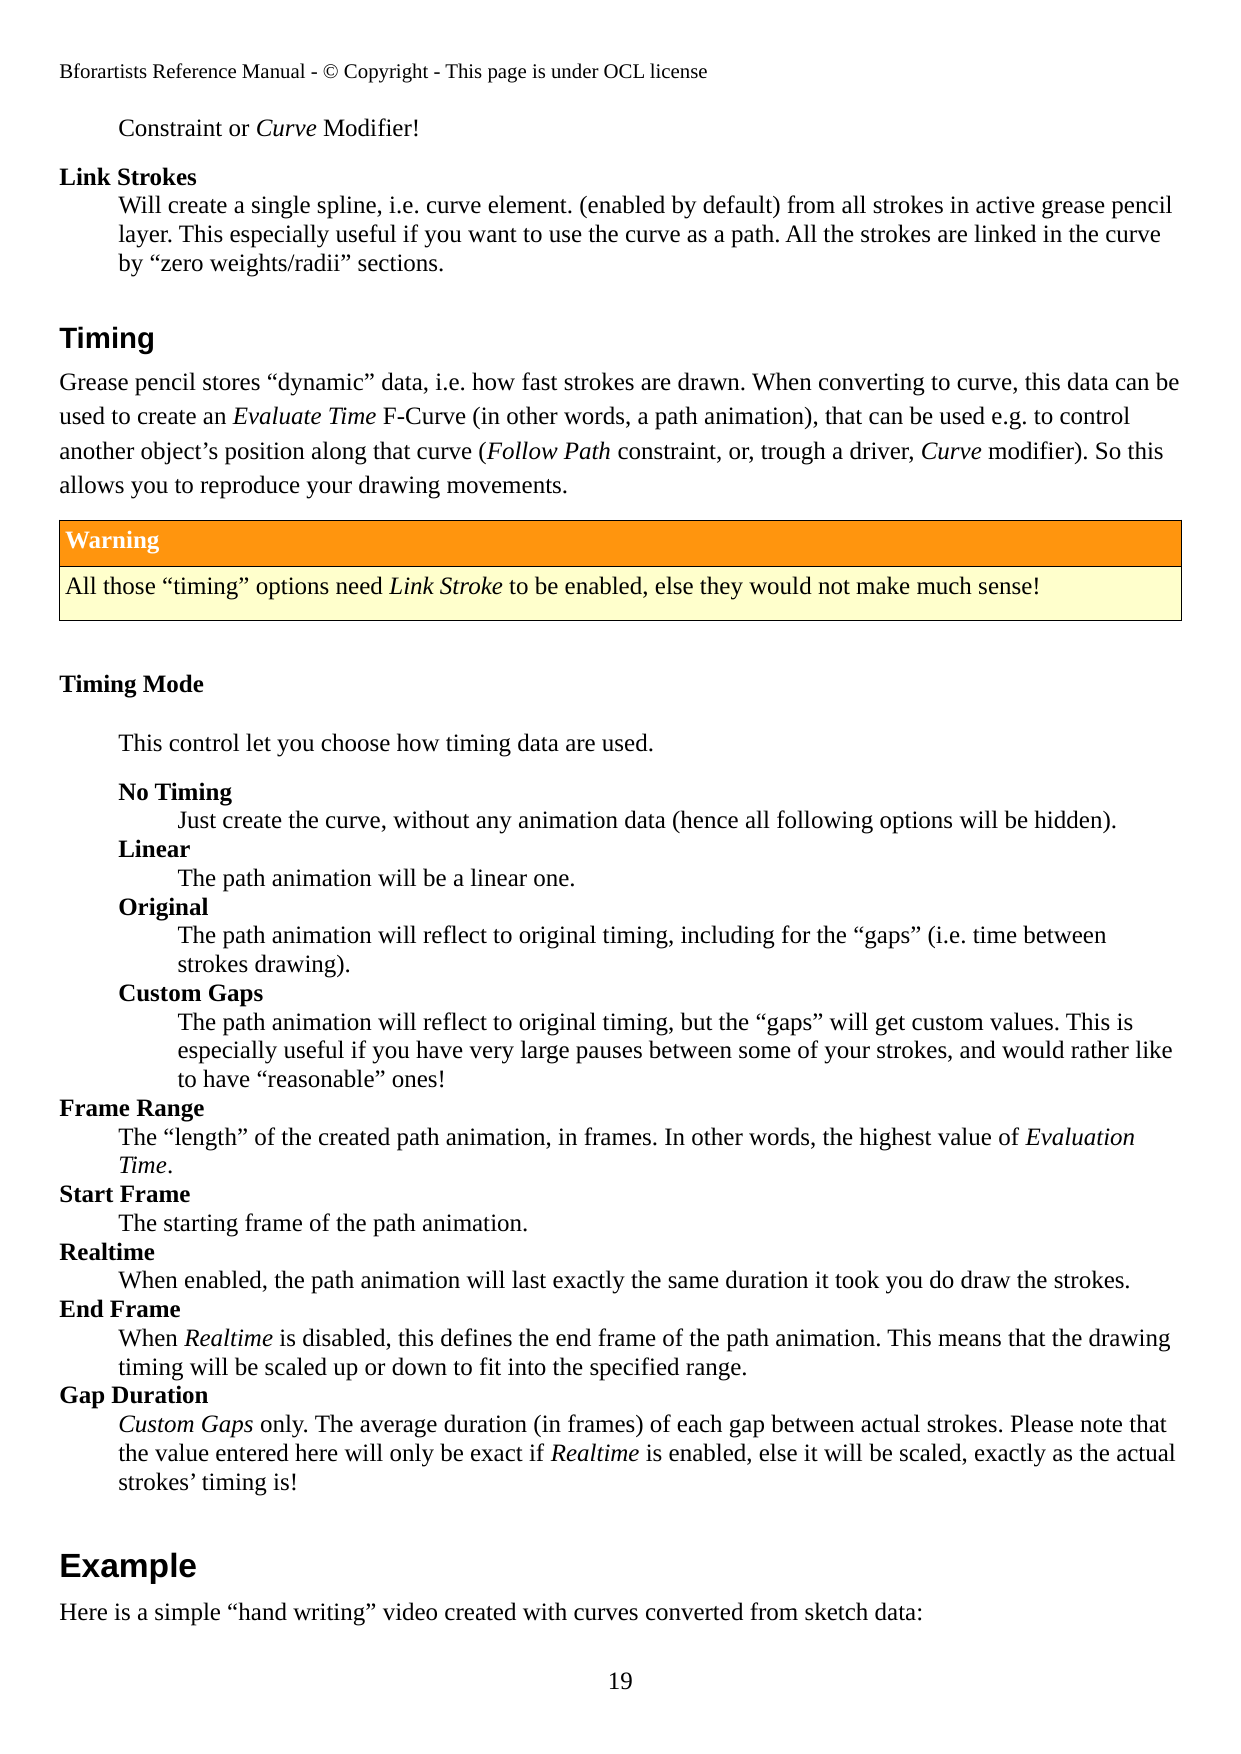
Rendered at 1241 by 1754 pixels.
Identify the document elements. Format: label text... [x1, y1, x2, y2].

subtitle Timing [59, 321, 1181, 354]
subtitle Custom Gaps [118, 978, 1181, 1007]
subtitle End Frame [59, 1294, 1181, 1323]
table_cell All those “timing” options need Link Stroke to be enabled, else they would not make much sense! [60, 567, 1181, 620]
list Will create a single spline, i.e. curve element. (enabled by default) from all strokes in active grease pencil layer. This especially useful if you want to use the curve as a path. All the strokes are linked in the curve by “zero weights/radii” sections. [118, 190, 1181, 277]
subtitle No Timing [118, 777, 1181, 806]
text Constraint or Curve Modifier! [118, 113, 1181, 141]
subtitle Example [59, 1546, 1181, 1584]
text This control let you choose how timing data are used. [118, 728, 1181, 757]
list The “length” of the created path animation, in frames. In other words, the highest value of Evaluation Time. [118, 1122, 1181, 1179]
table_header Warning [60, 521, 1181, 566]
subtitle Timing Mode [59, 669, 1181, 698]
list When enabled, the path animation will last exactly the same duration it took you do draw the strokes. [118, 1266, 1181, 1294]
subtitle Gap Duration [59, 1381, 1181, 1409]
list The path animation will reflect to original timing, but the “gaps” will get custom values. This is especially useful if you have very large pauses between some of your strokes, and would rather like to have “reasonable” ones! [177, 1007, 1181, 1093]
subtitle Start Frame [59, 1179, 1181, 1208]
list Custom Gaps only. The average duration (in frames) of each gap between actual strokes. Please note that the value entered here will only be exact if Realtime is enabled, else it will be scaled, exactly as the actual strokes’ timing is! [118, 1409, 1181, 1496]
text Grease pencil stores “dynamic” data, i.e. how fast strokes are drawn. When converting to curve, this data can be used to create an Evaluate Time F-Curve (in other words, a path animation), that can be used e.g. to control another object’s position along that curve (Follow Path constraint, or, trough a driver, Curve modifier). So this allows you to reproduce your drawing movements. [59, 367, 1181, 499]
list The path animation will be a linear one. [177, 863, 1181, 892]
list The starting frame of the path animation. [118, 1208, 1181, 1237]
subtitle Linear [118, 834, 1181, 863]
text Here is a simple “hand writing” video created with curves converted from sketch data: [59, 1597, 1181, 1626]
subtitle Link Strokes [59, 162, 1181, 190]
subtitle Frame Range [59, 1093, 1181, 1122]
list The path animation will reflect to original timing, including for the “gaps” (i.e. time between strokes drawing). [177, 921, 1181, 978]
list Just create the curve, without any animation data (hence all following options will be hidden). [177, 806, 1181, 834]
subtitle Original [118, 892, 1181, 921]
list When Realtime is disabled, this defines the end frame of the path animation. This means that the drawing timing will be scaled up or down to fit into the specified range. [118, 1323, 1181, 1381]
subtitle Realtime [59, 1237, 1181, 1266]
